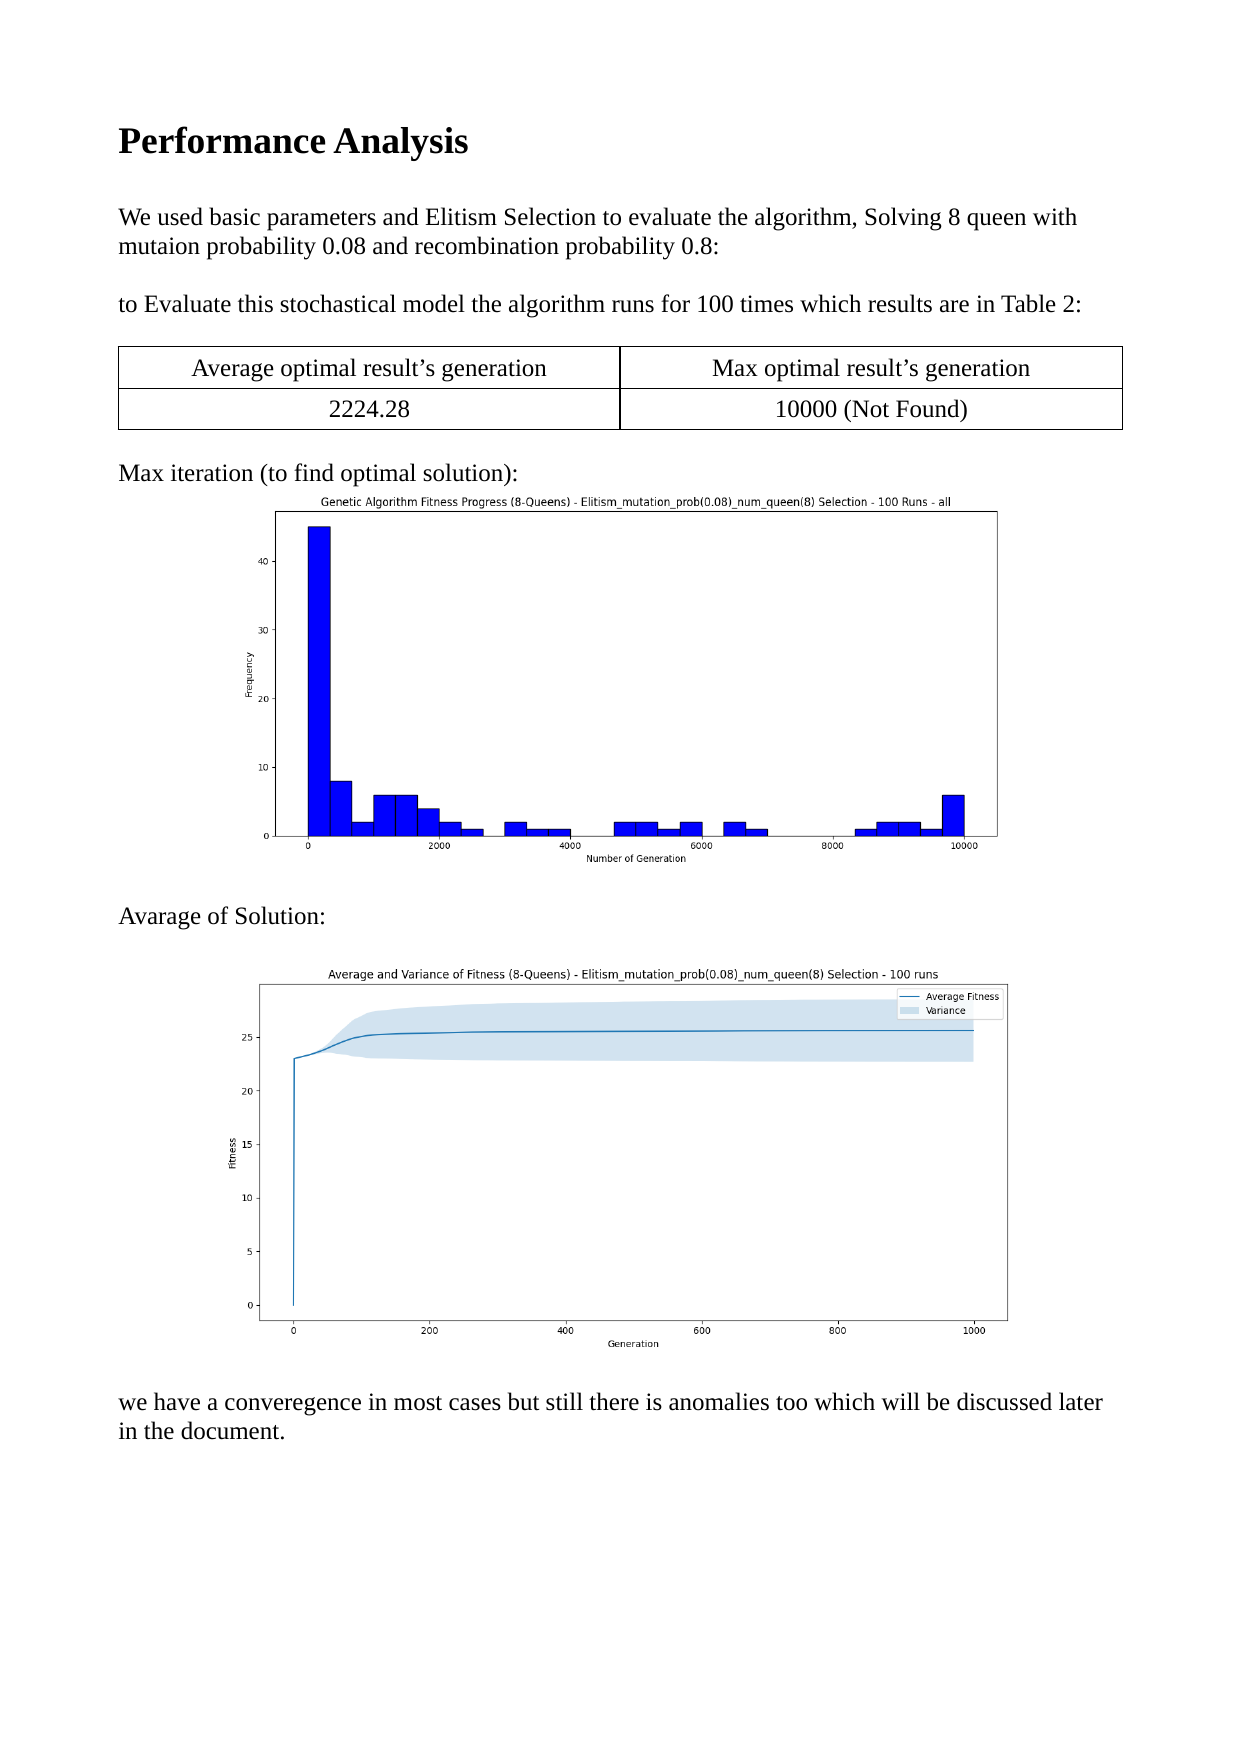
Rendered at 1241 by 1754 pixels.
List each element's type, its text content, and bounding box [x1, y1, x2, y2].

table_header Average optimal result’s generation [119, 347, 619, 387]
text we have a converegence in most cases but still there is anomalies too which will be discussed later in the document. [118, 1387, 1122, 1444]
subtitle Performance Analysis [118, 118, 1122, 161]
text to Evaluate this stochastical model the algorithm runs for 100 times which results are in Table 2: [118, 289, 1122, 317]
text Max iteration (to find optimal solution): [118, 458, 1122, 487]
text We used basic parameters and Elitism Selection to evaluate the algorithm, Solving 8 queen with mutaion probability 0.08 and recombination probability 0.8: [118, 202, 1122, 260]
text Avarage of Solution: [118, 901, 1122, 930]
picture [218, 959, 1017, 1359]
picture [235, 487, 1005, 873]
table_cell 2224.28 [119, 389, 619, 429]
table_header Max optimal result’s generation [621, 347, 1122, 387]
table_cell 10000 (Not Found) [621, 389, 1122, 429]
